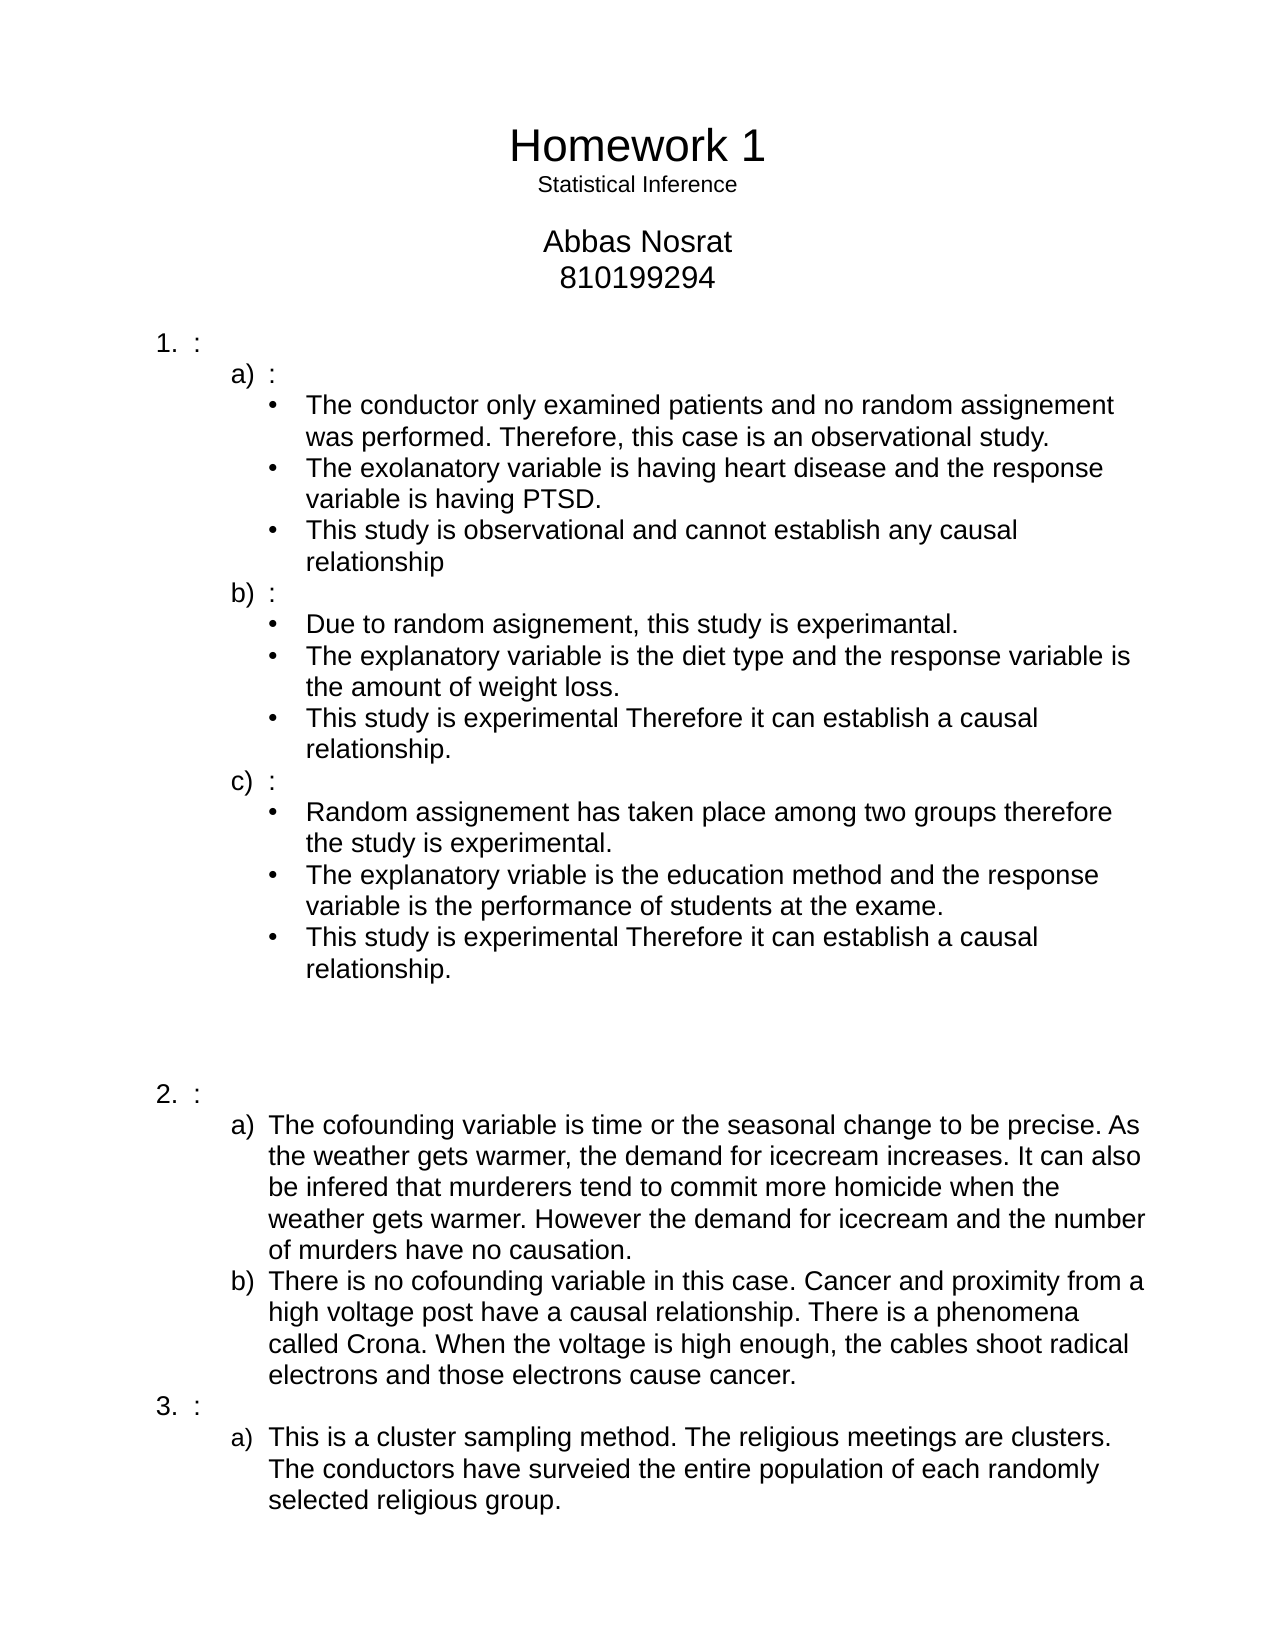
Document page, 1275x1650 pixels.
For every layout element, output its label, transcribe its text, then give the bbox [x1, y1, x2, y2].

list Due to random asignement, this study is experimantal. [268, 608, 1157, 639]
text Abbas Nosrat [118, 223, 1157, 259]
text Homework 1 [118, 118, 1157, 171]
list : [231, 577, 1157, 608]
list : [231, 765, 1157, 796]
list The exolanatory variable is having heart disease and the response variable is having PTSD. [268, 452, 1157, 514]
list : [156, 327, 1157, 358]
list The cofounding variable is time or the seasonal change to be precise. As the weather gets warmer, the demand for icecream increases. It can also be infered that murderers tend to commit more homicide when the weather gets warmer. However the demand for icecream and the number of murders have no causation. [231, 1109, 1157, 1265]
list : [231, 358, 1157, 389]
list The explanatory variable is the diet type and the response variable is the amount of weight loss. [268, 639, 1157, 702]
list : [156, 1078, 1157, 1109]
list : [156, 1390, 1157, 1421]
list This study is experimental Therefore it can establish a causal relationship. [268, 921, 1157, 984]
list This study is experimental Therefore it can establish a causal relationship. [268, 702, 1157, 765]
list The explanatory vriable is the education method and the response variable is the performance of students at the exame. [268, 859, 1157, 921]
text 810199294 [118, 259, 1157, 295]
list There is no cofounding variable in this case. Cancer and proximity from a high voltage post have a causal relationship. There is a phenomena called Crona. When the voltage is high enough, the cables shoot radical electrons and those electrons cause cancer. [231, 1265, 1157, 1390]
list The conductor only examined patients and no random assignement was performed. Therefore, this case is an observational study. [268, 389, 1157, 452]
text Statistical Inference [118, 171, 1157, 197]
list Random assignement has taken place among two groups therefore the study is experimental. [268, 796, 1157, 859]
list This is a cluster sampling method. The religious meetings are clusters. The conductors have surveied the entire population of each randomly selected religious group. [231, 1421, 1157, 1515]
list This study is observational and cannot establish any causal relationship [268, 514, 1157, 577]
